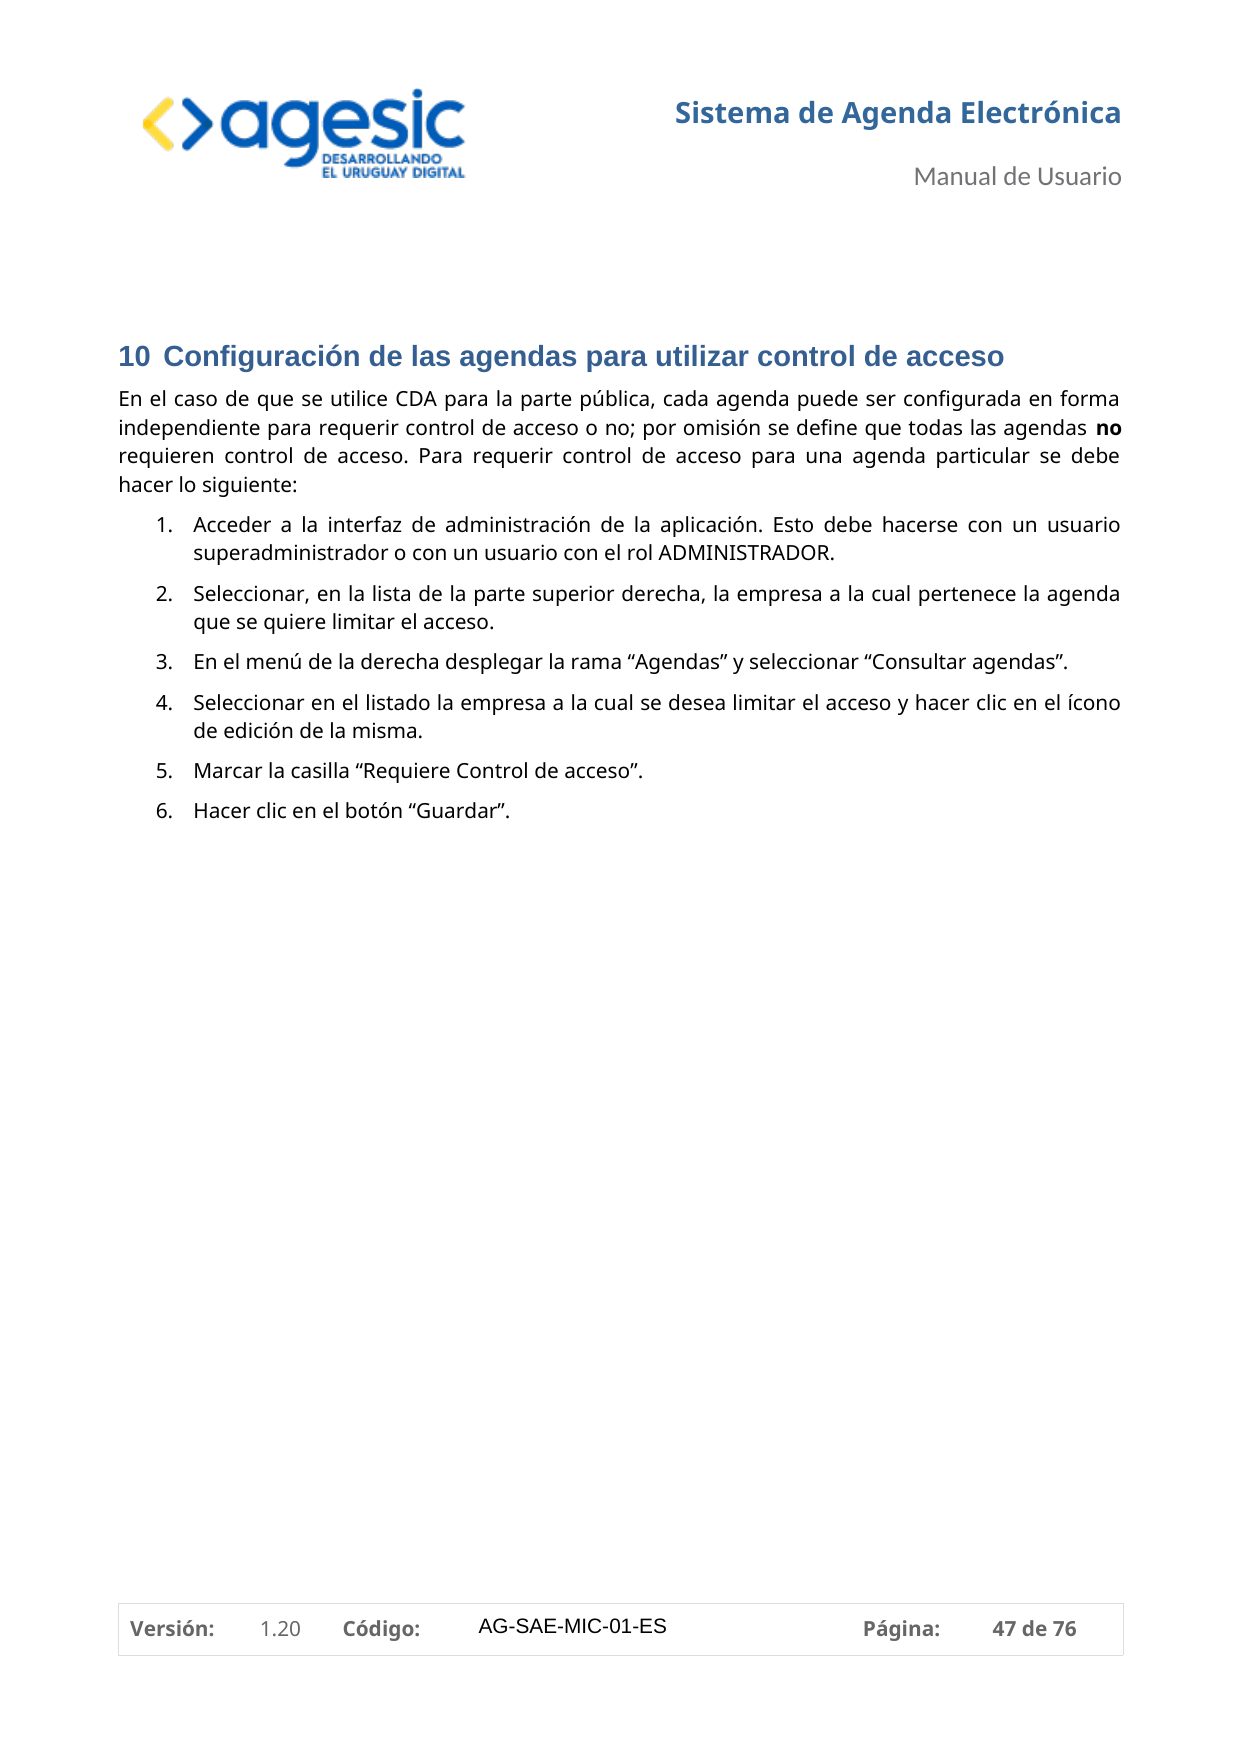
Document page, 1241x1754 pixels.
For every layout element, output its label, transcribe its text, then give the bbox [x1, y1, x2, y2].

list Marcar la casilla “Requiere Control de acceso”. [156, 756, 1122, 785]
list Seleccionar en el listado la empresa a la cual se desea limitar el acceso y hacer clic en el ícono de edición de la misma. [156, 688, 1122, 744]
subtitle Configuración de las agendas para utilizar control de acceso [118, 339, 1122, 373]
list Hacer clic en el botón “Guardar”. [156, 796, 1122, 825]
list Seleccionar, en la lista de la parte superior derecha, la empresa a la cual pertenece la agenda que se quiere limitar el acceso. [156, 579, 1122, 636]
list Acceder a la interfaz de administración de la aplicación. Esto debe hacerse con un usuario superadministrador o con un usuario con el rol ADMINISTRADOR. [156, 510, 1122, 567]
picture [142, 88, 466, 178]
list En el menú de la derecha desplegar la rama “Agendas” y seleccionar “Consultar agendas”. [156, 647, 1122, 676]
text En el caso de que se utilice CDA para la parte pública, cada agenda puede ser configurada en forma independiente para requerir control de acceso o no; por omisión se define que todas las agendas no requieren control de acceso. Para requerir control de acceso para una agenda particular se debe hacer lo siguiente: [118, 384, 1122, 498]
